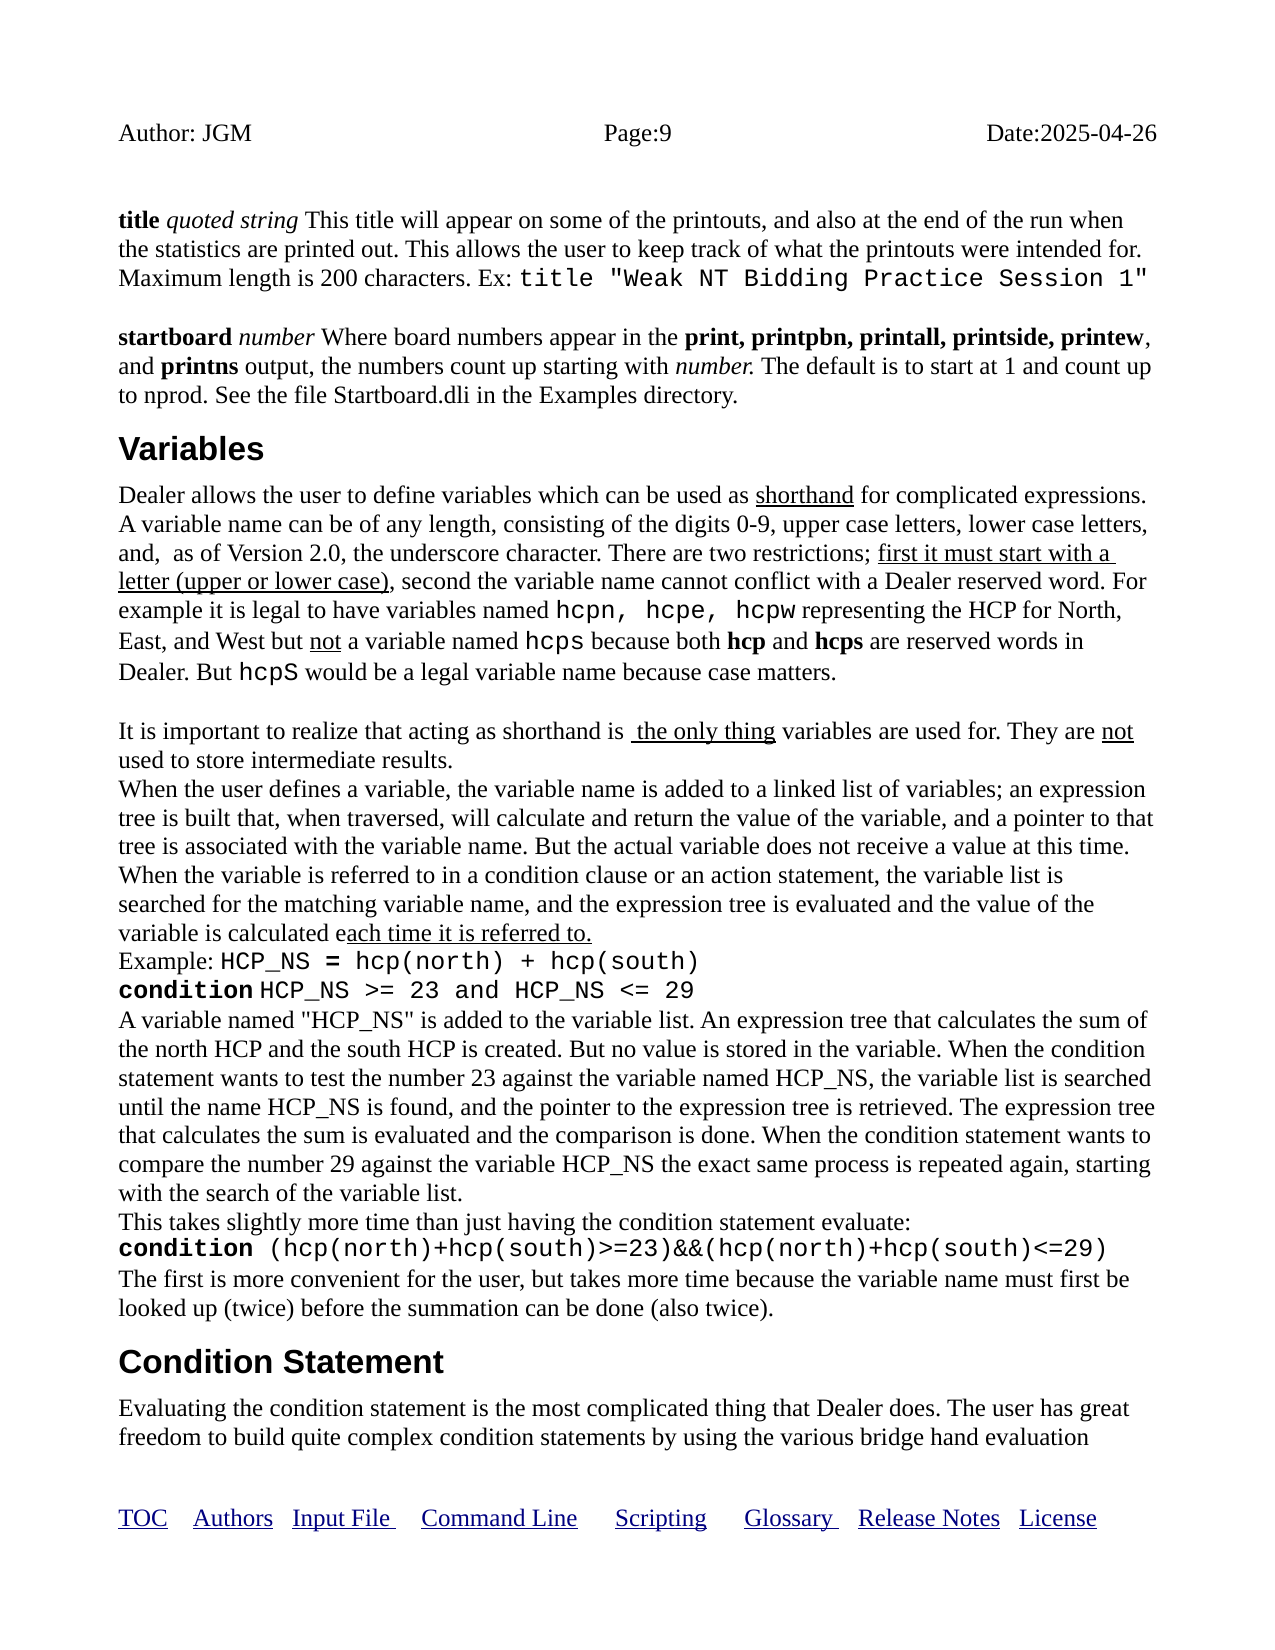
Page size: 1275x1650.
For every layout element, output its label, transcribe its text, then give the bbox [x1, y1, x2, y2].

subtitle Condition Statement [118, 1342, 1157, 1381]
text title quoted string This title will appear on some of the printouts, and also at the end of the run when the statistics are printed out. This allows the user to keep track of what the printouts were intended for. [118, 205, 1157, 263]
text Evaluating the condition statement is the most complicated thing that Dealer does. The user has great freedom to build quite complex condition statements by using the various bridge hand evaluation [118, 1393, 1157, 1451]
text It is important to realize that acting as shorthand is the only thing variables are used for. They are not used to store intermediate results. [118, 716, 1157, 774]
text The first is more convenient for the user, but takes more time because the variable name must first be looked up (twice) before the summation can be done (also twice). [118, 1264, 1157, 1321]
subtitle Variables [118, 429, 1157, 468]
text Maximum length is 200 characters. Ex: title "Weak NT Bidding Practice Session 1" [118, 263, 1157, 293]
text When the user defines a variable, the variable name is added to a linked list of variables; an expression tree is built that, when traversed, will calculate and return the value of the variable, and a pointer to that tree is associated with the variable name. But the actual variable does not receive a value at this time. When the variable is referred to in a condition clause or an action statement, the variable list is searched for the matching variable name, and the expression tree is evaluated and the value of the variable is calculated each time it is referred to. [118, 774, 1157, 946]
text condition (hcp(north)+hcp(south)>=23)&&(hcp(north)+hcp(south)<=29) [118, 1236, 1157, 1264]
text This takes slightly more time than just having the condition statement evaluate: [118, 1207, 1157, 1236]
text Example: HCP_NS = hcp(north) + hcp(south) [118, 946, 1157, 977]
text A variable named "HCP_NS" is added to the variable list. An expression tree that calculates the sum of the north HCP and the south HCP is created. But no value is stored in the variable. When the condition statement wants to test the number 23 against the variable named HCP_NS, the variable list is searched until the name HCP_NS is found, and the pointer to the expression tree is retrieved. The expression tree that calculates the sum is evaluated and the comparison is done. When the condition statement wants to compare the number 29 against the variable HCP_NS the exact same process is repeated again, starting with the search of the variable list. [118, 1006, 1157, 1207]
text condition HCP_NS >= 23 and HCP_NS <= 29 [118, 977, 1157, 1006]
text startboard number Where board numbers appear in the print, printpbn, printall, printside, printew, and printns output, the numbers count up starting with number. The default is to start at 1 and count up to nprod. See the file Startboard.dli in the Examples directory. [118, 322, 1157, 408]
text Dealer allows the user to define variables which can be used as shorthand for complicated expressions. A variable name can be of any length, consisting of the digits 0-9, upper case letters, lower case letters, and, as of Version 2.0, the underscore character. There are two restrictions; first it must start with a letter (upper or lower case), second the variable name cannot conflict with a Dealer reserved word. For example it is legal to have variables named hcpn, hcpe, hcpw representing the HCP for North, East, and West but not a variable named hcps because both hcp and hcps are reserved words in Dealer. But hcpS would be a legal variable name because case matters. [118, 480, 1157, 688]
